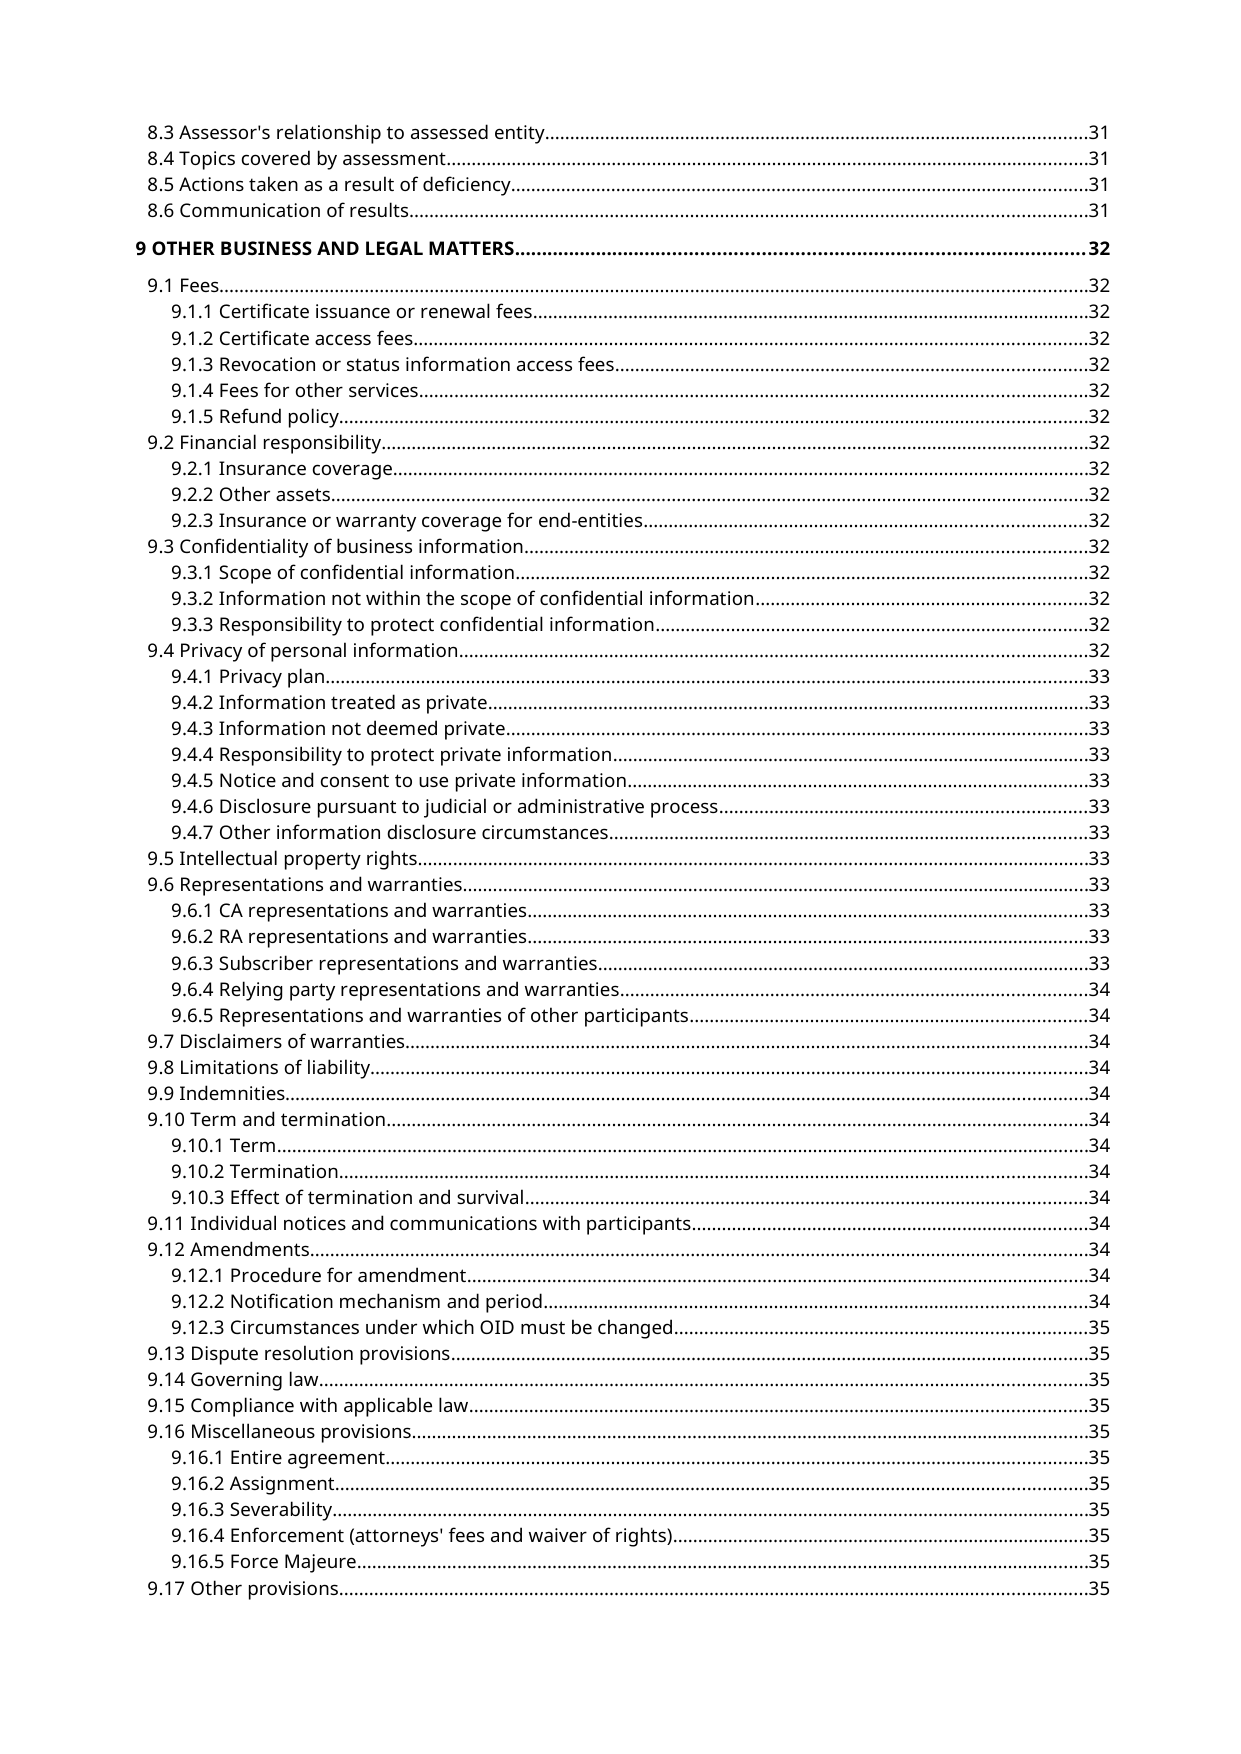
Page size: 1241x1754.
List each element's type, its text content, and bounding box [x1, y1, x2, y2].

text 9.12.3 Circumstances under which OID must be changed 35 [166, 1314, 1110, 1340]
text 9.15 Compliance with applicable law 35 [142, 1392, 1110, 1418]
text 9.16.4 Enforcement (attorneys' fees and waiver of rights) 35 [166, 1522, 1110, 1548]
text 8.5 Actions taken as a result of deficiency 31 [142, 171, 1110, 197]
text 9.1.2 Certificate access fees 32 [166, 324, 1110, 350]
text 9.3.3 Responsibility to protect confidential information 32 [166, 611, 1110, 637]
text 9.10.1 Term 34 [166, 1132, 1110, 1158]
text 9.13 Dispute resolution provisions 35 [142, 1340, 1110, 1366]
text 9.4.7 Other information disclosure circumstances 33 [166, 819, 1110, 845]
text 9.7 Disclaimers of warranties 34 [142, 1027, 1110, 1053]
text 9.2 Financial responsibility 32 [142, 428, 1110, 454]
text 9.11 Individual notices and communications with participants 34 [142, 1210, 1110, 1236]
text 9.12 Amendments 34 [142, 1236, 1110, 1262]
text 9.5 Intellectual property rights 33 [142, 845, 1110, 871]
text 9.4.4 Responsibility to protect private information 33 [166, 741, 1110, 767]
text 9.16 Miscellaneous provisions 35 [142, 1418, 1110, 1444]
text 9.3 Confidentiality of business information 32 [142, 533, 1110, 559]
text 9.6 Representations and warranties 33 [142, 871, 1110, 897]
text 9.6.5 Representations and warranties of other participants 34 [166, 1001, 1110, 1027]
text 9.9 Indemnities 34 [142, 1079, 1110, 1106]
text 9.12.1 Procedure for amendment 34 [166, 1262, 1110, 1288]
text 9.4.6 Disclosure pursuant to judicial or administrative process 33 [166, 793, 1110, 819]
text 9.4 Privacy of personal information 32 [142, 637, 1110, 663]
text 9.4.5 Notice and consent to use private information 33 [166, 767, 1110, 793]
text 9.16.2 Assignment 35 [166, 1470, 1110, 1496]
text 9.8 Limitations of liability 34 [142, 1053, 1110, 1079]
text 9.6.4 Relying party representations and warranties 34 [166, 975, 1110, 1001]
text 9.10.3 Effect of termination and survival 34 [166, 1184, 1110, 1210]
text 9.4.3 Information not deemed private 33 [166, 715, 1110, 741]
text 9.2.1 Insurance coverage 32 [166, 454, 1110, 481]
text 9.10 Term and termination 34 [142, 1106, 1110, 1132]
text 9.1 Fees 32 [142, 272, 1110, 298]
text 9.6.1 CA representations and warranties 33 [166, 897, 1110, 923]
text 9.16.5 Force Majeure 35 [166, 1548, 1110, 1574]
text 9.1.4 Fees for other services 32 [166, 376, 1110, 402]
text 9.4.2 Information treated as private 33 [166, 689, 1110, 715]
text 8.4 Topics covered by assessment 31 [142, 144, 1110, 171]
text 9.6.3 Subscriber representations and warranties 33 [166, 949, 1110, 975]
text 9 OTHER BUSINESS AND LEGAL MATTERS 32 [130, 234, 1110, 261]
text 9.16.3 Severability 35 [166, 1496, 1110, 1522]
text 9.16.1 Entire agreement 35 [166, 1444, 1110, 1470]
text 9.4.1 Privacy plan 33 [166, 663, 1110, 689]
text 9.17 Other provisions 35 [142, 1574, 1110, 1600]
text 9.1.3 Revocation or status information access fees 32 [166, 350, 1110, 376]
text 9.10.2 Termination 34 [166, 1158, 1110, 1184]
text 9.2.3 Insurance or warranty coverage for end-entities 32 [166, 507, 1110, 533]
text 8.3 Assessor's relationship to assessed entity 31 [142, 118, 1110, 144]
text 9.2.2 Other assets 32 [166, 481, 1110, 507]
text 9.12.2 Notification mechanism and period 34 [166, 1288, 1110, 1314]
text 9.1.5 Refund policy 32 [166, 402, 1110, 428]
text 8.6 Communication of results 31 [142, 197, 1110, 223]
text 9.6.2 RA representations and warranties 33 [166, 923, 1110, 949]
text 9.1.1 Certificate issuance or renewal fees 32 [166, 298, 1110, 324]
text 9.3.2 Information not within the scope of confidential information 32 [166, 585, 1110, 611]
text 9.3.1 Scope of confidential information 32 [166, 559, 1110, 585]
text 9.14 Governing law 35 [142, 1366, 1110, 1392]
